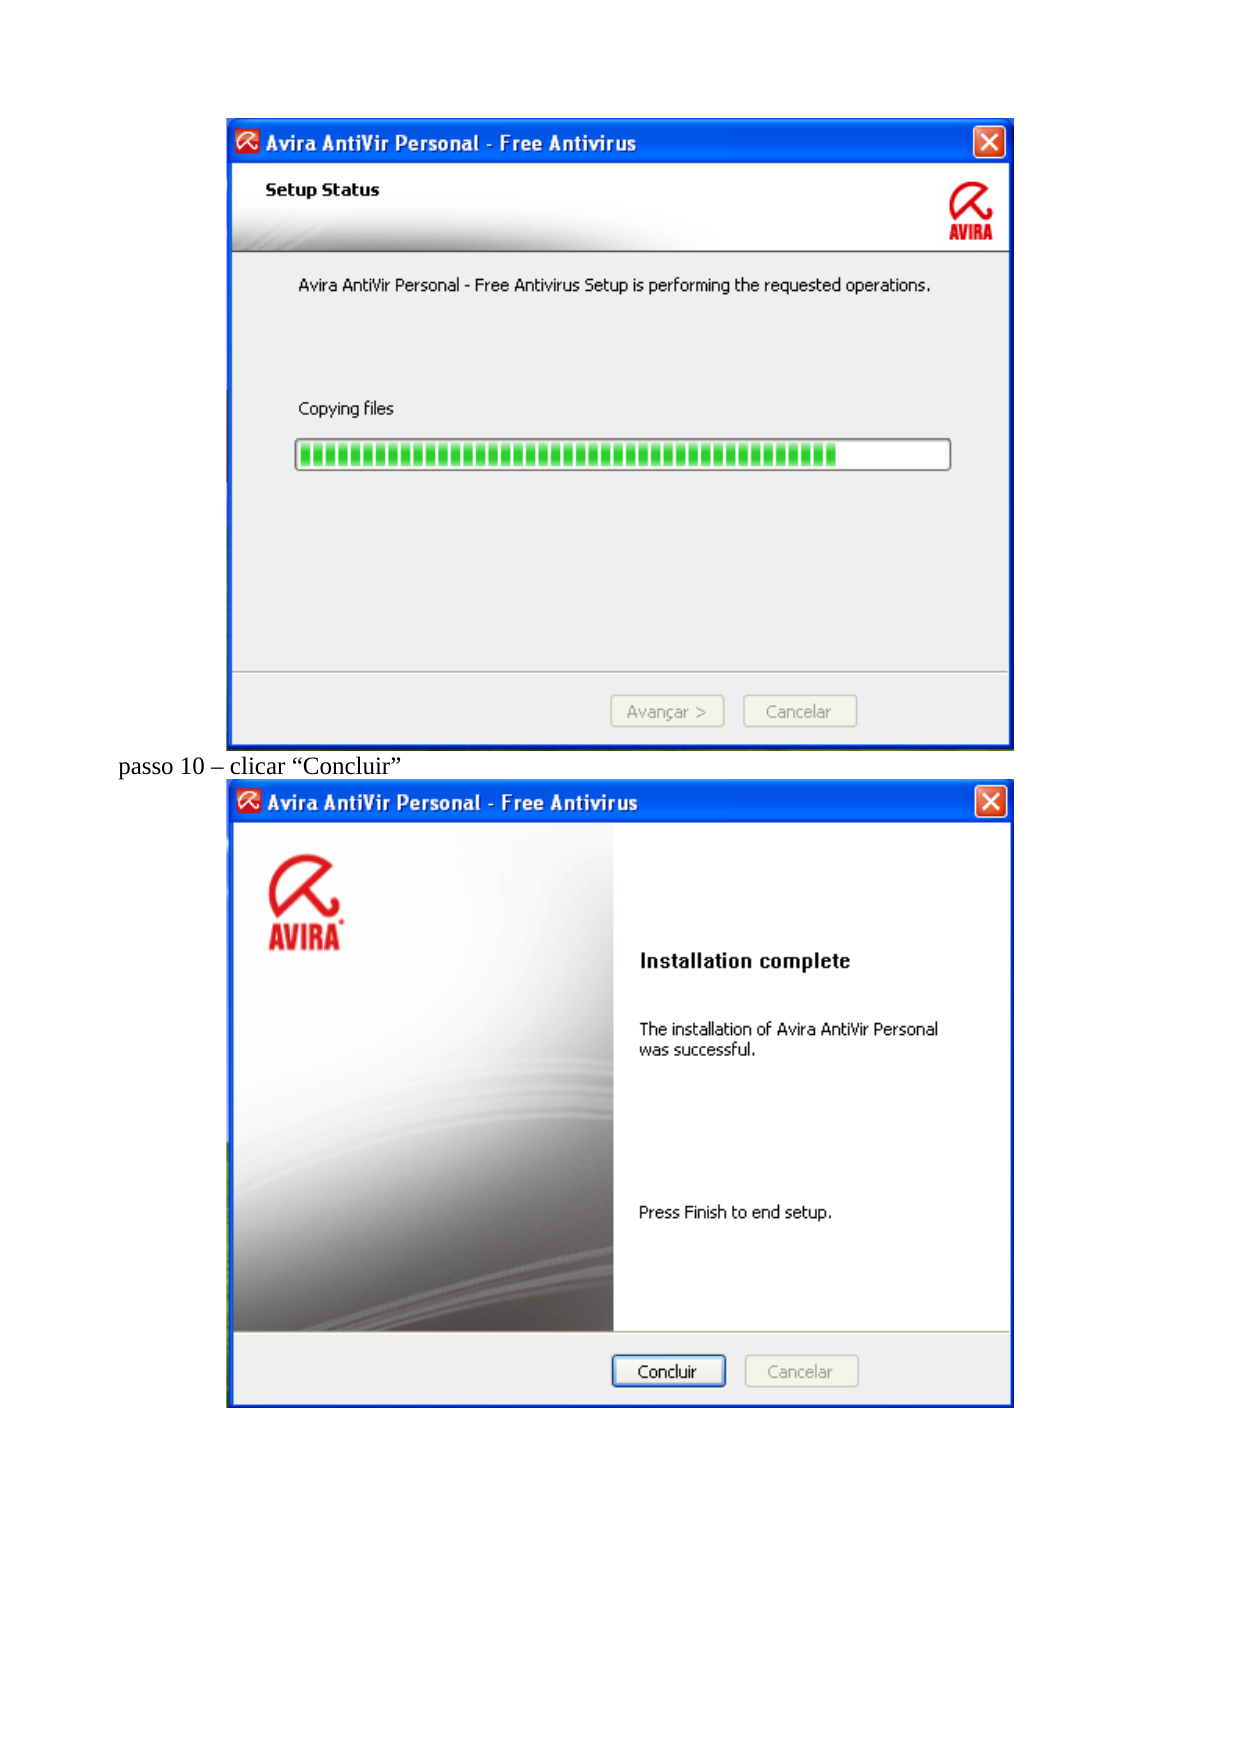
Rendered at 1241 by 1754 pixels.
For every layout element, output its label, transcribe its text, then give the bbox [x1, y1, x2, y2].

text passo 10 – clicar “Concluir” [118, 118, 1122, 780]
picture [226, 118, 1014, 751]
picture [226, 779, 1014, 1408]
